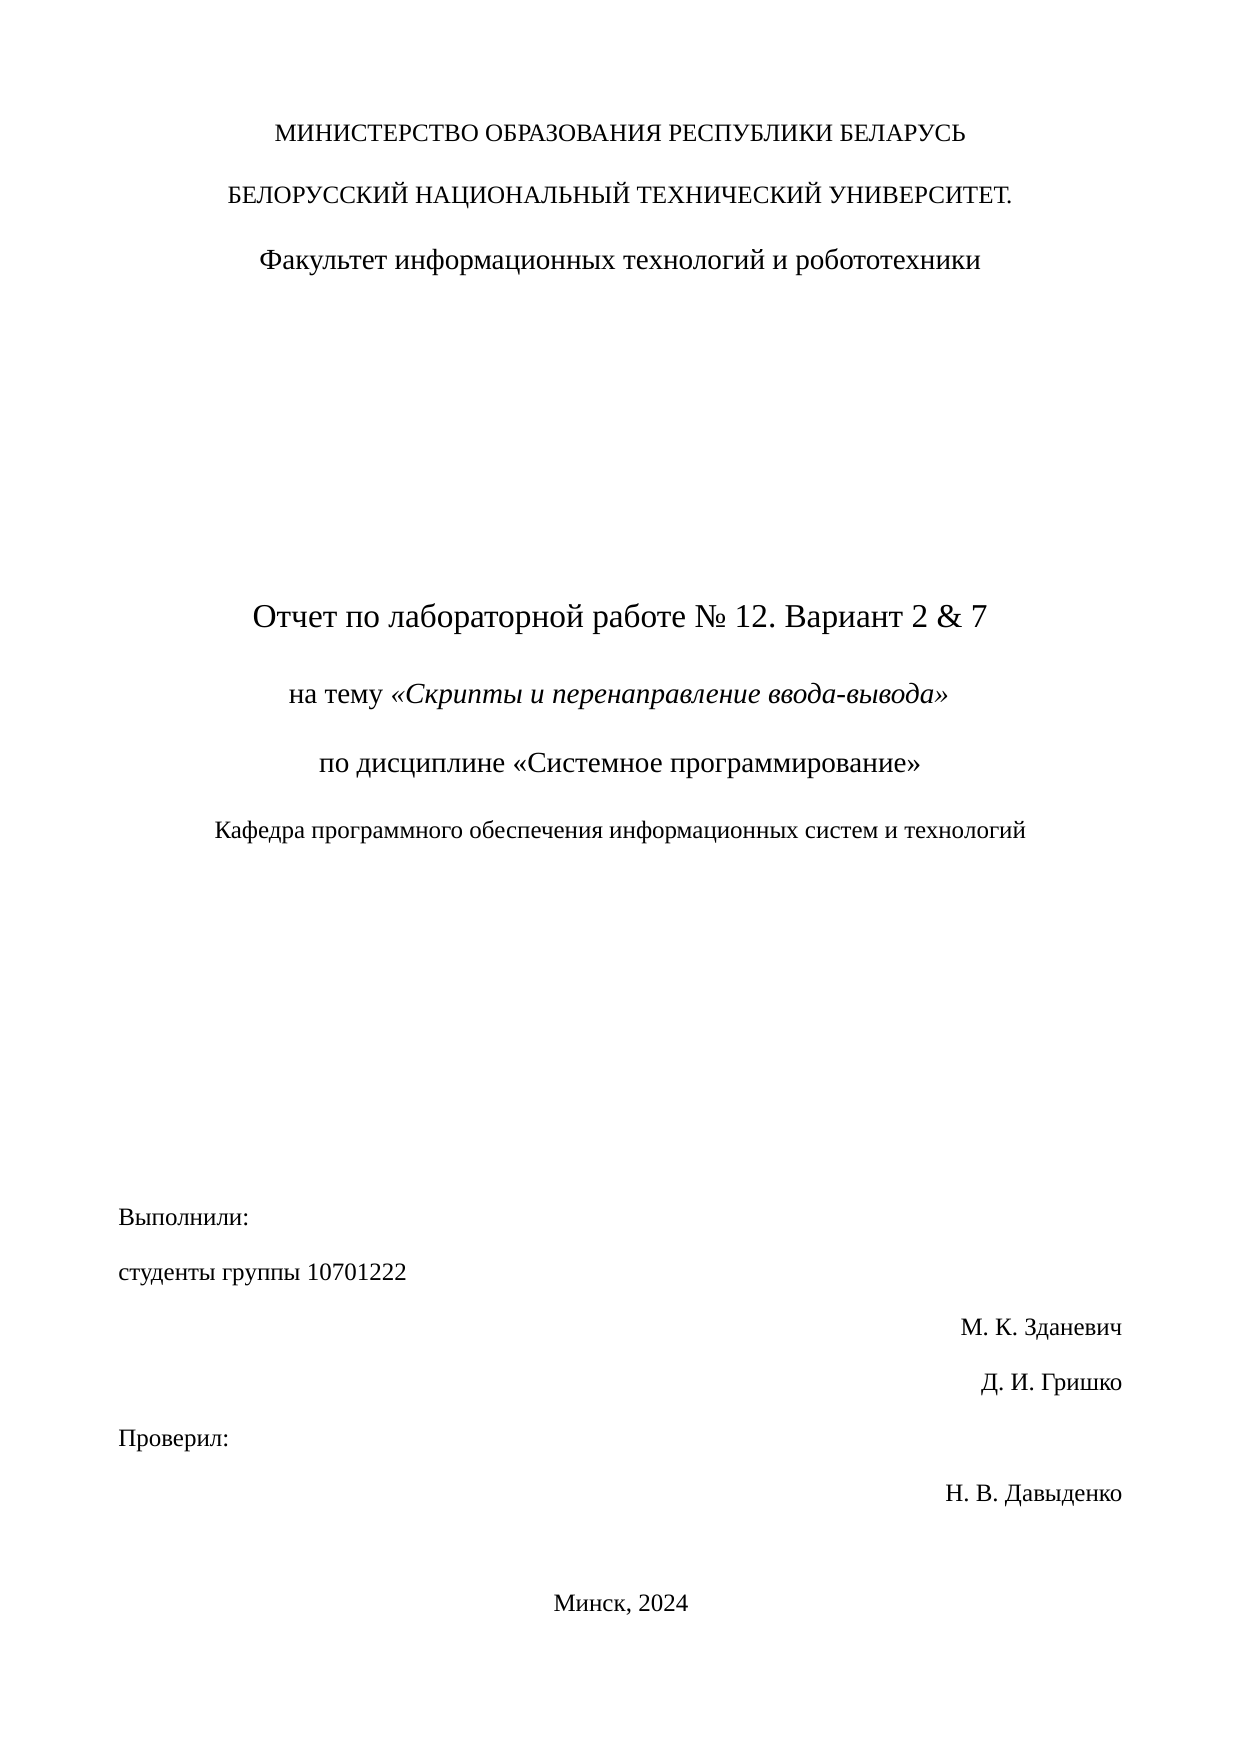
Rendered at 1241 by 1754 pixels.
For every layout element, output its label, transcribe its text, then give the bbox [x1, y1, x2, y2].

text на тему «Скрипты и перенаправление ввода-вывода» [118, 676, 1122, 709]
text по дисциплине «Системное программирование» [118, 746, 1122, 779]
text студенты группы 10701222 [118, 1257, 1122, 1286]
text Кафедра программного обеспечения информационных систем и технологий [118, 815, 1122, 844]
text Факультет информационных технологий и робототехники [118, 242, 1122, 275]
text Отчет по лабораторной работе № 12. Вариант 2 & 7 [118, 596, 1122, 634]
text Н. В. Давыденко [118, 1478, 1122, 1507]
text Выполнили: [118, 1202, 1122, 1231]
text Проверил: [118, 1423, 1122, 1451]
text БЕЛОРУССКИЙ НАЦИОНАЛЬНЫЙ ТЕХНИЧЕСКИЙ УНИВЕРСИТЕТ. [118, 180, 1122, 209]
text Минск, 2024 [119, 1588, 1122, 1617]
text МИНИСТЕРСТВО ОБРАЗОВАНИЯ РЕСПУБЛИКИ БЕЛАРУСЬ [118, 118, 1122, 147]
text Д. И. Гришко [118, 1367, 1122, 1396]
text М. К. Зданевич [118, 1312, 1122, 1341]
